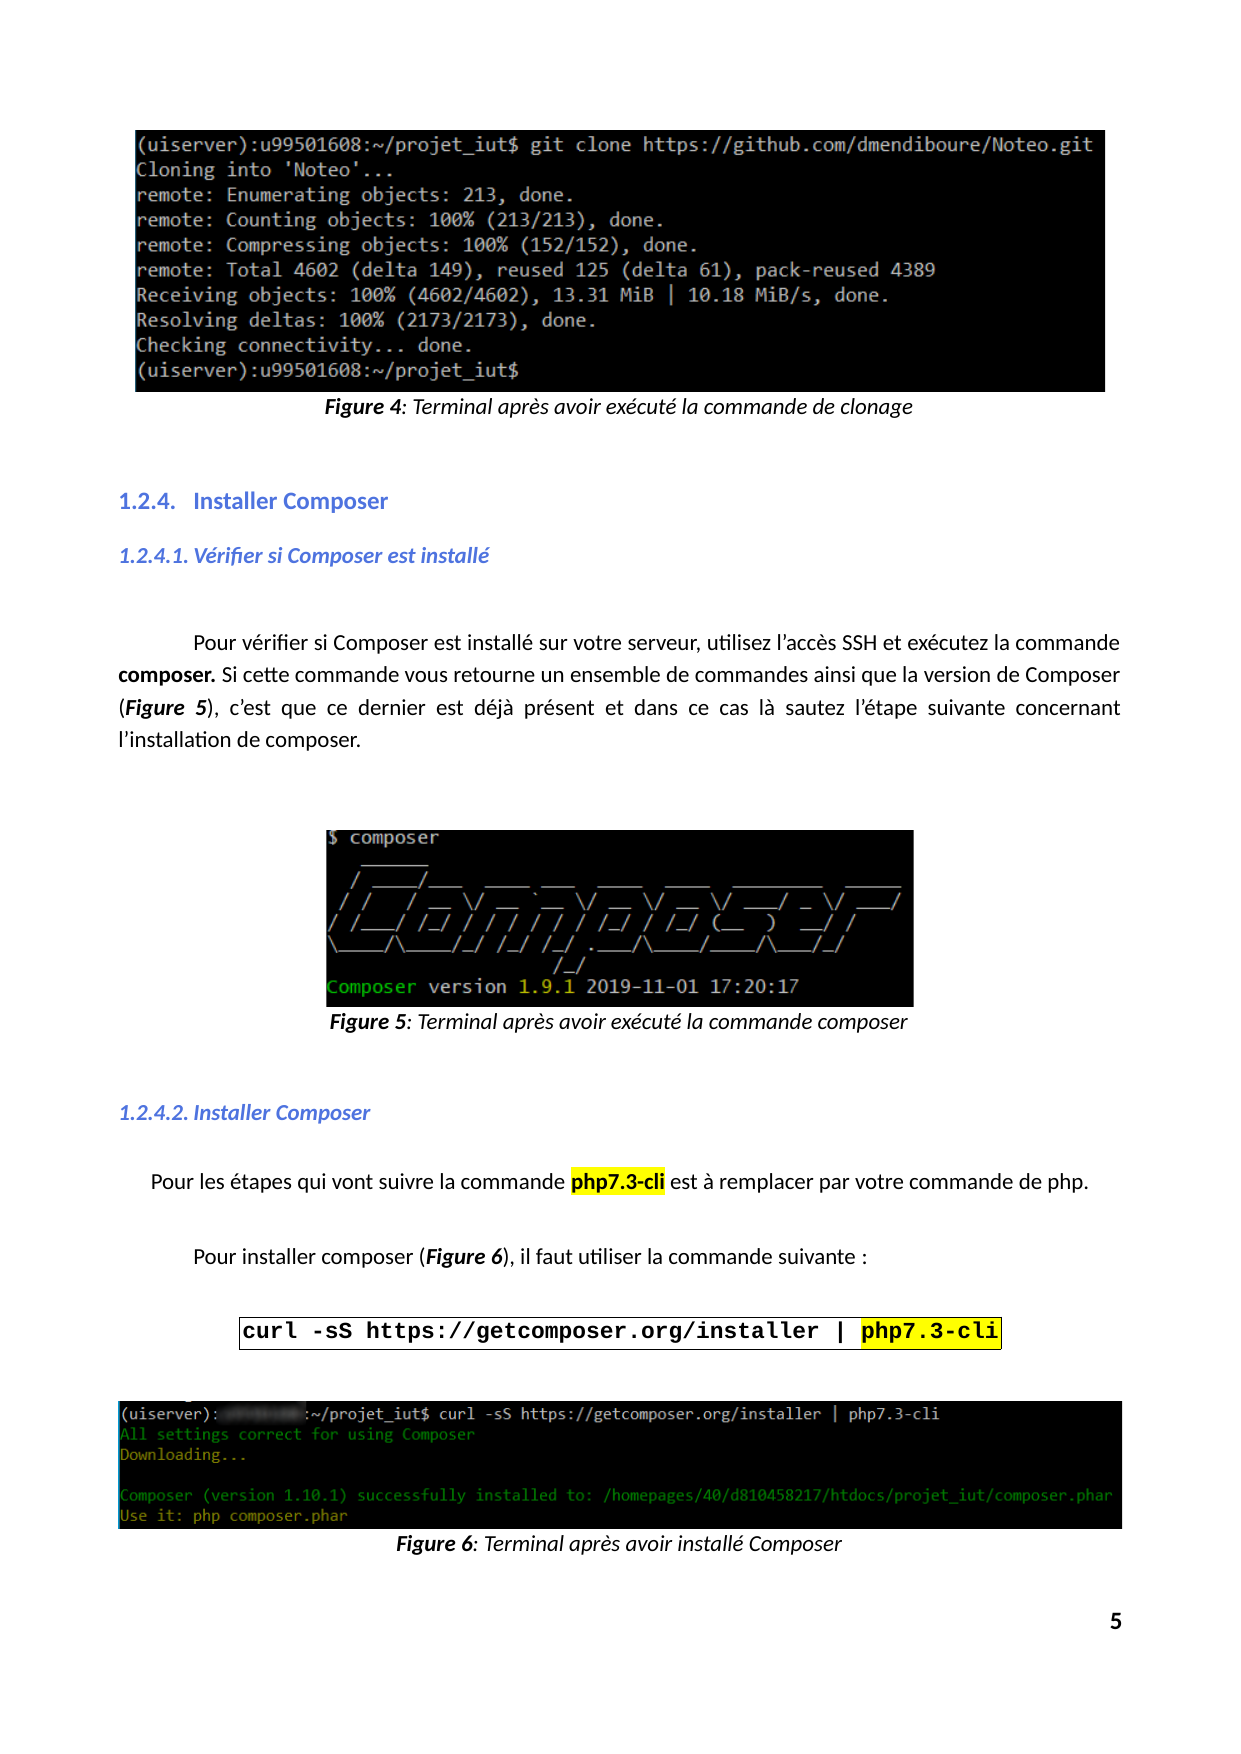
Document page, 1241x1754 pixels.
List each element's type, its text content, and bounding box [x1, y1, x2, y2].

subtitle Installer Composer [118, 1098, 1122, 1127]
picture [135, 130, 1105, 392]
text Pour installer composer (Figure 6), il faut utiliser la commande suivante : [118, 1242, 1122, 1270]
picture [326, 830, 914, 1007]
text Pour les étapes qui vont suivre la commande php7.3-cli est à remplacer par votre commande de php. [118, 1167, 1122, 1195]
subtitle Installer Composer [118, 485, 1122, 516]
picture [120, 1401, 1123, 1529]
text Pour vérifier si Composer est installé sur votre serveur, utilisez l’accès SSH et exécutez la commande composer. Si cette commande vous retourne un ensemble de commandes ainsi que la version de Composer (Figure 5), c’est que ce dernier est déjà présent et dans ce cas là sautez l’étape suivante concernant l’installation de composer. [118, 628, 1122, 753]
text [1002, 1317, 1122, 1349]
text [118, 1317, 239, 1349]
text Figure 6: Terminal après avoir installé Composer [118, 1529, 1122, 1557]
text Figure 5: Terminal après avoir exécuté la commande composer [326, 1007, 914, 1035]
text curl -sS https://getcomposer.org/installer | php7.3-cli [240, 1318, 1001, 1349]
text Figure 4: Terminal après avoir exécuté la commande de clonage [135, 392, 1105, 420]
subtitle Vérifier si Composer est installé [118, 541, 1122, 569]
